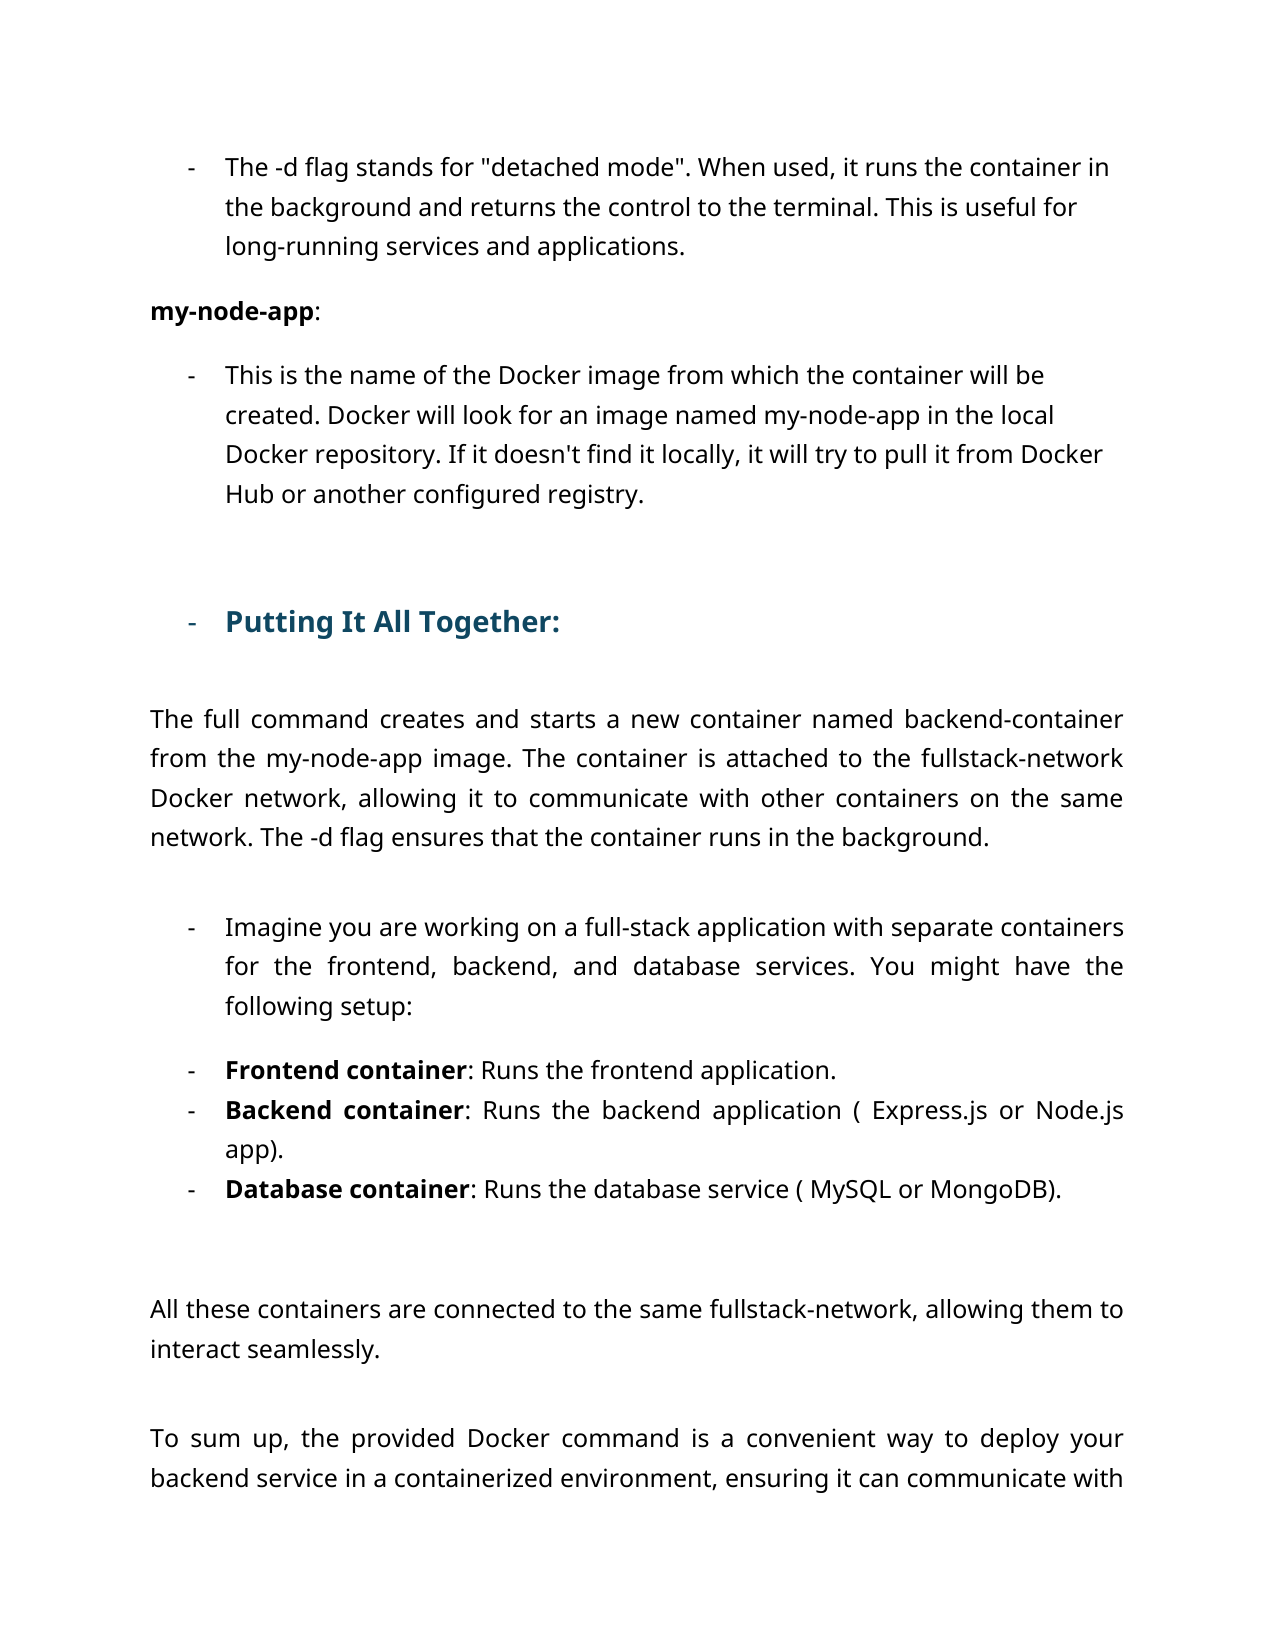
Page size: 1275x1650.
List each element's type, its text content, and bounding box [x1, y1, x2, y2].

subtitle Putting It All Together: [187, 601, 1125, 641]
text The full command creates and starts a new container named backend-container from the my-node-app image. The container is attached to the fullstack-network Docker network, allowing it to communicate with other containers on the same network. The -d flag ensures that the container runs in the background. [150, 701, 1125, 854]
text my-node-app: [150, 293, 1125, 327]
list Imagine you are working on a full-stack application with separate containers for the frontend, backend, and database services. You might have the following setup: [187, 909, 1125, 1022]
list The -d flag stands for "detached mode". When used, it runs the container in the background and returns the control to the terminal. This is useful for long-running services and applications. [187, 150, 1125, 263]
list Database container: Runs the database service ( MySQL or MongoDB). [187, 1171, 1125, 1205]
list Frontend container: Runs the frontend application. [187, 1053, 1125, 1087]
text All these containers are connected to the same fullstack-network, allowing them to interact seamlessly. [150, 1292, 1125, 1365]
list This is the name of the Docker image from which the container will be created. Docker will look for an image named my-node-app in the local Docker repository. If it doesn't find it locally, it will try to pull it from Docker Hub or another configured registry. [187, 358, 1125, 510]
list Backend container: Runs the backend application ( Express.js or Node.js app). [187, 1092, 1125, 1166]
text To sum up, the provided Docker command is a convenient way to deploy your backend service in a containerized environment, ensuring it can communicate with [150, 1421, 1125, 1494]
